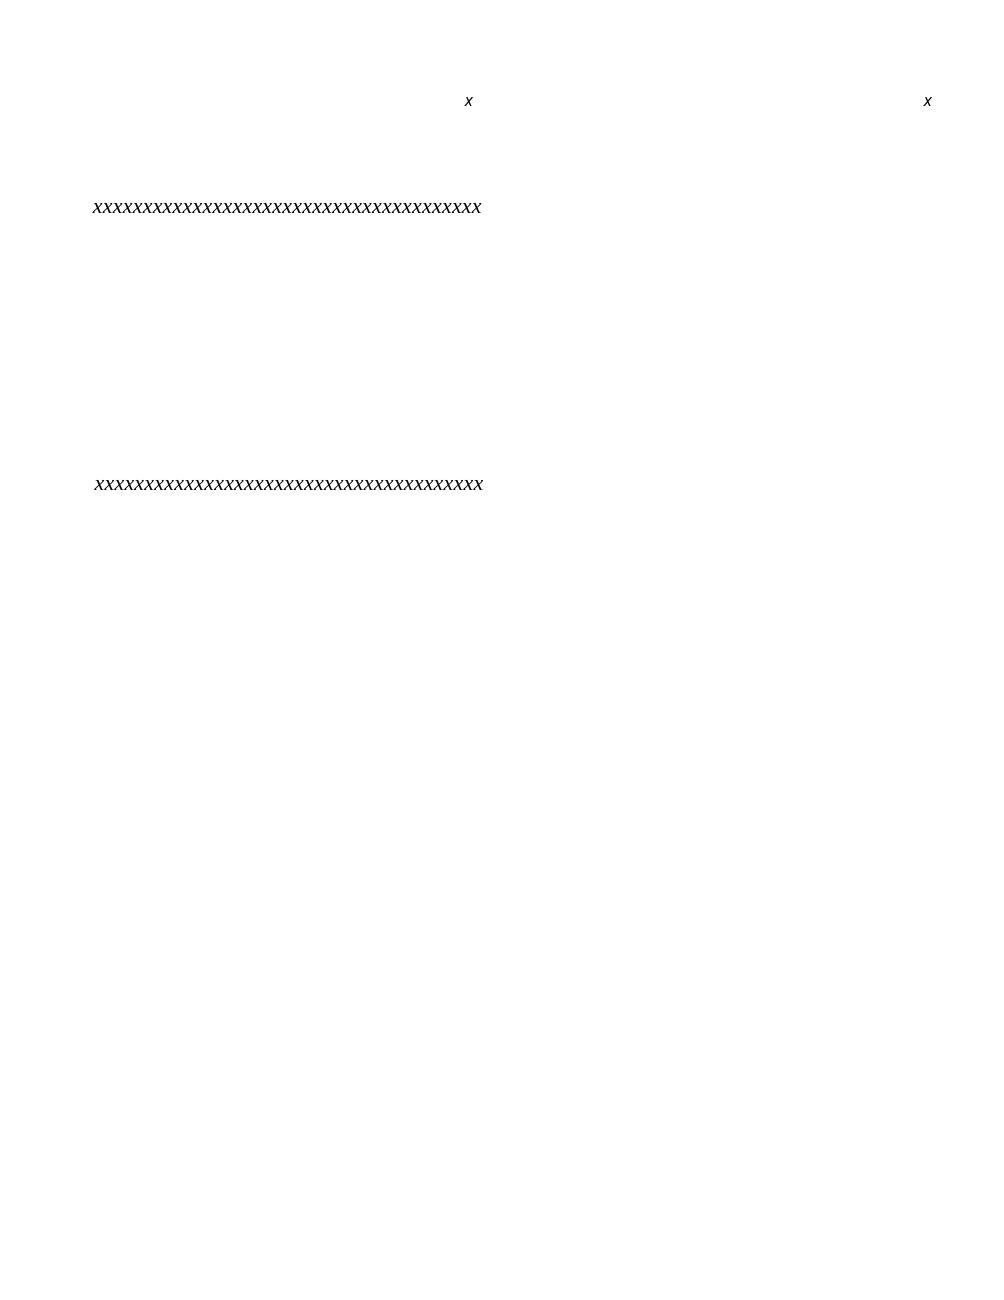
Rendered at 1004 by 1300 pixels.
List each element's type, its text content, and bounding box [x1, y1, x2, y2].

text xxxxxxxxxxxxxxxxxxxxxxxxxxxxxxxxxxxxxxx [93, 194, 843, 218]
text xxxxxxxxxxxxxxxxxxxxxxxxxxxxxxxxxxxxxxx [94, 457, 844, 495]
